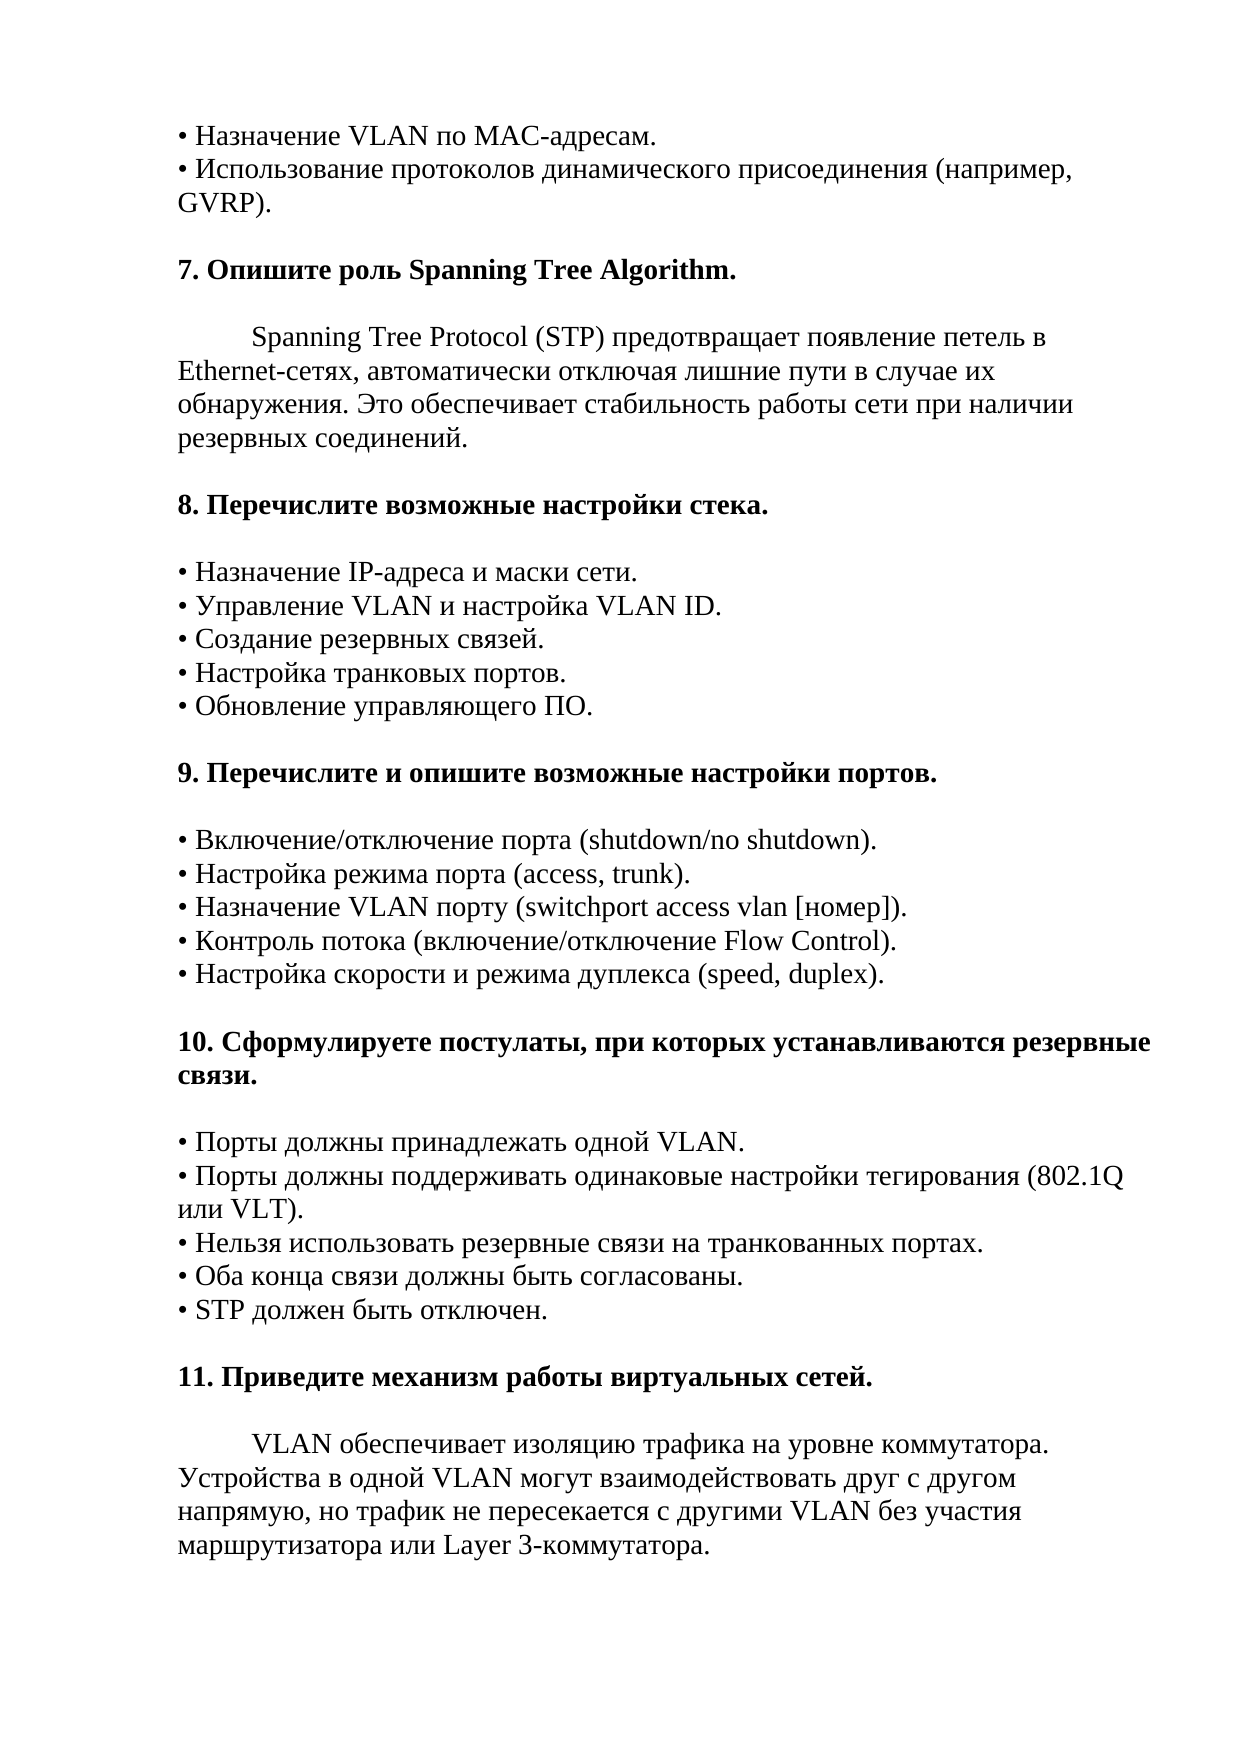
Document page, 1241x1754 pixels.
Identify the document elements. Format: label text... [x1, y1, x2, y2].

text Spanning Tree Protocol (STP) предотвращает появление петель в Ethernet-сетях, автоматически отключая лишние пути в случае их обнаружения. Это обеспечивает стабильность работы сети при наличии резервных соединений. [177, 319, 1152, 453]
text 7. Опишите роль Spanning Tree Algorithm. [177, 252, 1152, 286]
text • Управление VLAN и настройка VLAN ID. [177, 588, 1152, 621]
text • Оба конца связи должны быть согласованы. [177, 1258, 1152, 1292]
text • Использование протоколов динамического присоединения (например, GVRP). [177, 152, 1152, 219]
text • Настройка транковых портов. [177, 655, 1152, 688]
text 9. Перечислите и опишите возможные настройки портов. [177, 755, 1152, 789]
text • Включение/отключение порта (shutdown/no shutdown). [177, 822, 1152, 856]
text • Нельзя использовать резервные связи на транкованных портах. [177, 1225, 1152, 1258]
text • Создание резервных связей. [177, 621, 1152, 655]
text • Назначение VLAN по MAC-адресам. [177, 118, 1152, 152]
text • Обновление управляющего ПО. [177, 688, 1152, 722]
text • Настройка режима порта (access, trunk). [177, 856, 1152, 889]
text • Назначение VLAN порту (switchport access vlan [номер]). [177, 889, 1152, 923]
text • Порты должны принадлежать одной VLAN. [177, 1124, 1152, 1158]
text • Порты должны поддерживать одинаковые настройки тегирования (802.1Q или VLT). [177, 1158, 1152, 1225]
text • Настройка скорости и режима дуплекса (speed, duplex). [177, 957, 1152, 990]
text 11. Приведите механизм работы виртуальных сетей. [177, 1359, 1152, 1393]
text • Назначение IP-адреса и маски сети. [177, 554, 1152, 588]
text 10. Сформулируете постулаты, при которых устанавливаются резервные связи. [177, 1024, 1152, 1091]
text VLAN обеспечивает изоляцию трафика на уровне коммутатора. Устройства в одной VLAN могут взаимодействовать друг с другом напрямую, но трафик не пересекается с другими VLAN без участия маршрутизатора или Layer 3-коммутатора. [177, 1426, 1152, 1560]
text 8. Перечислите возможные настройки стека. [177, 487, 1152, 521]
text • Контроль потока (включение/отключение Flow Control). [177, 923, 1152, 957]
text • STP должен быть отключен. [177, 1292, 1152, 1326]
